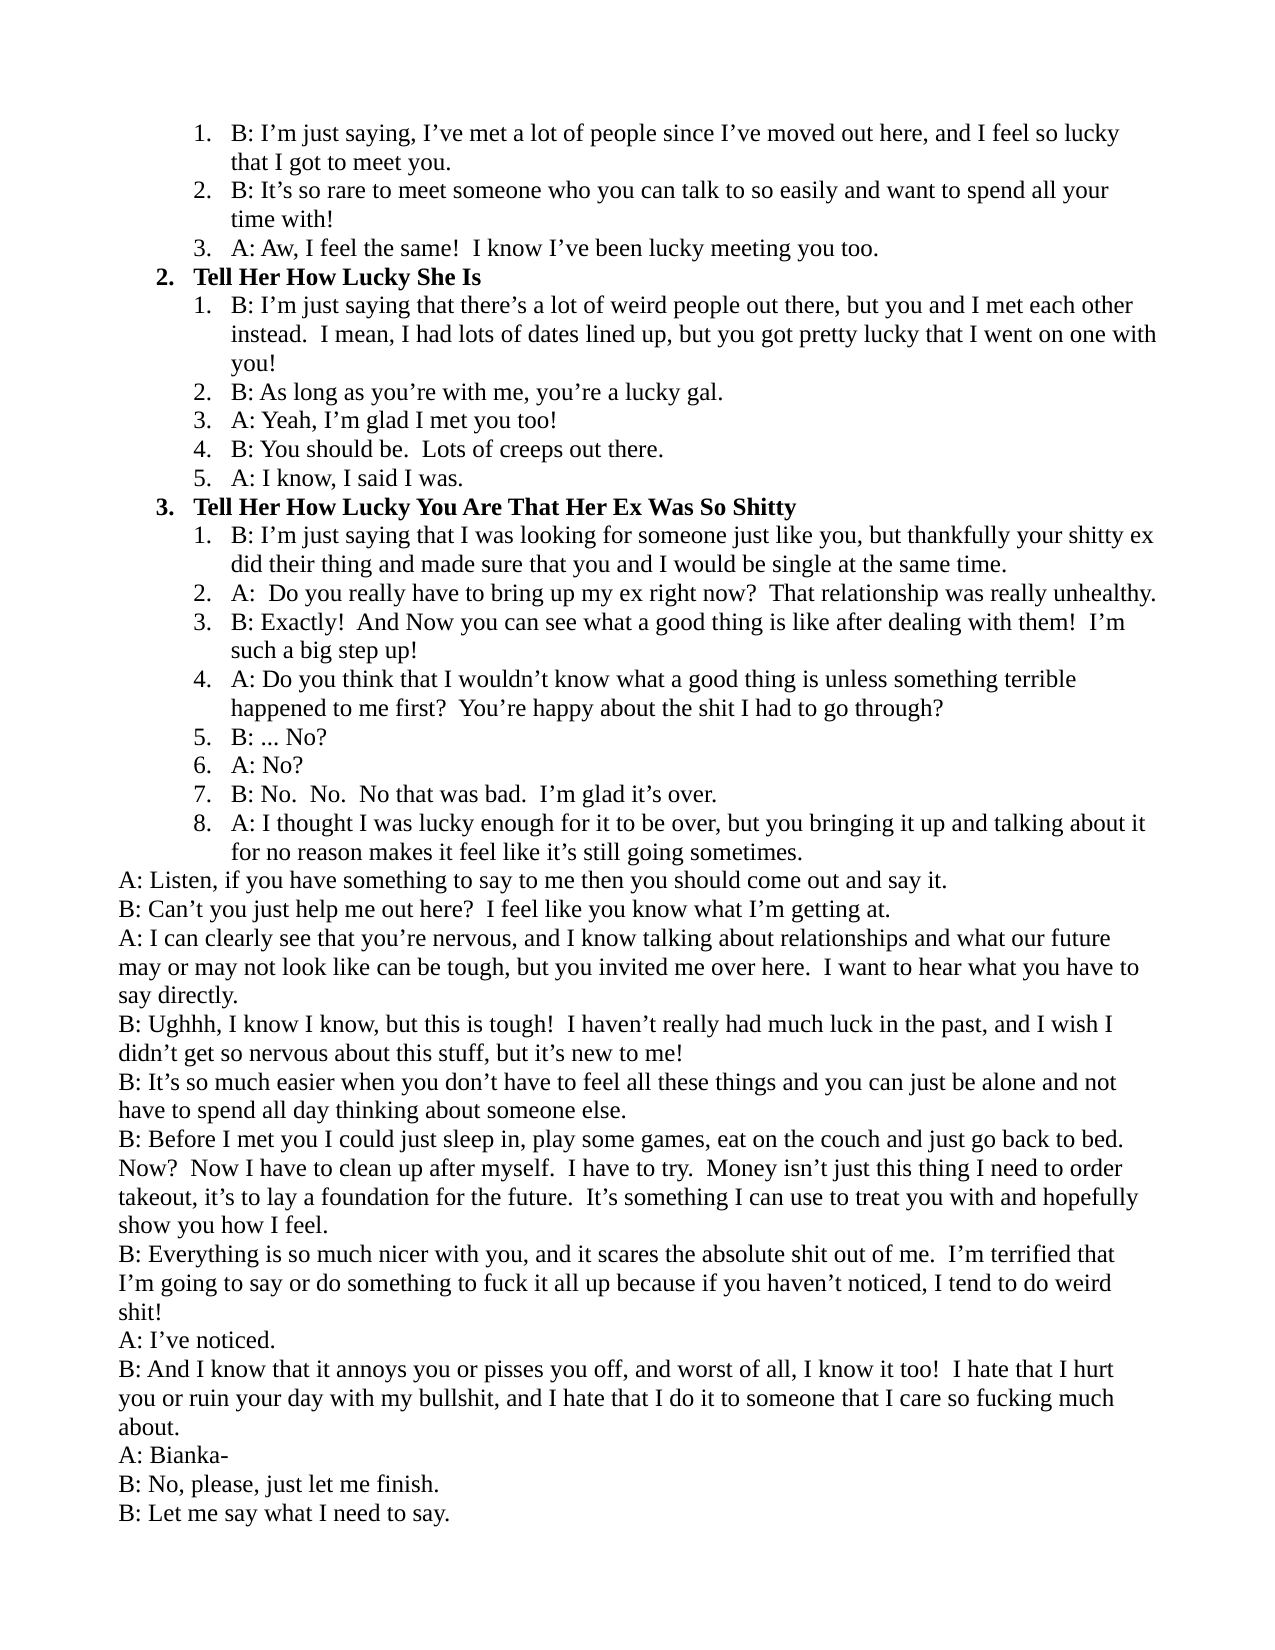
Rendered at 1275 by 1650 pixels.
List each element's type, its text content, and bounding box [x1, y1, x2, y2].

list B: I’m just saying, I’ve met a lot of people since I’ve moved out here, and I feel so lucky that I got to meet you. [193, 118, 1157, 176]
text B: Can’t you just help me out here? I feel like you know what I’m getting at. [118, 894, 1157, 923]
text A: I’ve noticed. [118, 1326, 1157, 1354]
list B: No. No. No that was bad. I’m glad it’s over. [193, 779, 1157, 808]
text A: Listen, if you have something to say to me then you should come out and say it. [118, 866, 1157, 894]
list A: Do you really have to bring up my ex right now? That relationship was really unhealthy. [193, 578, 1157, 607]
list B: You should be. Lots of creeps out there. [193, 434, 1157, 463]
list A: No? [193, 751, 1157, 779]
list B: It’s so rare to meet someone who you can talk to so easily and want to spend all your time with! [193, 176, 1157, 233]
list A: I thought I was lucky enough for it to be over, but you bringing it up and talking about it for no reason makes it feel like it’s still going sometimes. [193, 808, 1157, 866]
text A: I can clearly see that you’re nervous, and I know talking about relationships and what our future may or may not look like can be tough, but you invited me over here. I want to hear what you have to say directly. [118, 923, 1157, 1009]
text B: Everything is so much nicer with you, and it scares the absolute shit out of me. I’m terrified that I’m going to say or do something to fuck it all up because if you haven’t noticed, I tend to do weird shit! [118, 1239, 1157, 1326]
list B: I’m just saying that there’s a lot of weird people out there, but you and I met each other instead. I mean, I had lots of dates lined up, but you got pretty lucky that I went on one with you! [193, 291, 1157, 377]
list A: Do you think that I wouldn’t know what a good thing is unless something terrible happened to me first? You’re happy about the shit I had to go through? [193, 664, 1157, 722]
text B: It’s so much easier when you don’t have to feel all these things and you can just be alone and not have to spend all day thinking about someone else. [118, 1067, 1157, 1124]
list B: Exactly! And Now you can see what a good thing is like after dealing with them! I’m such a big step up! [193, 607, 1157, 664]
list A: Yeah, I’m glad I met you too! [193, 406, 1157, 434]
list A: Aw, I feel the same! I know I’ve been lucky meeting you too. [193, 233, 1157, 262]
list Tell Her How Lucky She Is [156, 262, 1157, 291]
list Tell Her How Lucky You Are That Her Ex Was So Shitty [156, 492, 1157, 521]
text B: Before I met you I could just sleep in, play some games, eat on the couch and just go back to bed. Now? Now I have to clean up after myself. I have to try. Money isn’t just this thing I need to order takeout, it’s to lay a foundation for the future. It’s something I can use to treat you with and hopefully show you how I feel. [118, 1124, 1157, 1239]
text A: Bianka- [118, 1441, 1157, 1469]
text B: And I know that it annoys you or pisses you off, and worst of all, I know it too! I hate that I hurt you or ruin your day with my bullshit, and I hate that I do it to someone that I care so fucking much about. [118, 1354, 1157, 1441]
list B: As long as you’re with me, you’re a lucky gal. [193, 377, 1157, 406]
text B: Let me say what I need to say. [118, 1498, 1157, 1527]
text B: Ughhh, I know I know, but this is tough! I haven’t really had much luck in the past, and I wish I didn’t get so nervous about this stuff, but it’s new to me! [118, 1009, 1157, 1067]
list B: I’m just saying that I was looking for someone just like you, but thankfully your shitty ex did their thing and made sure that you and I would be single at the same time. [193, 521, 1157, 578]
list A: I know, I said I was. [193, 463, 1157, 492]
text B: No, please, just let me finish. [118, 1469, 1157, 1498]
list B: ... No? [193, 722, 1157, 751]
